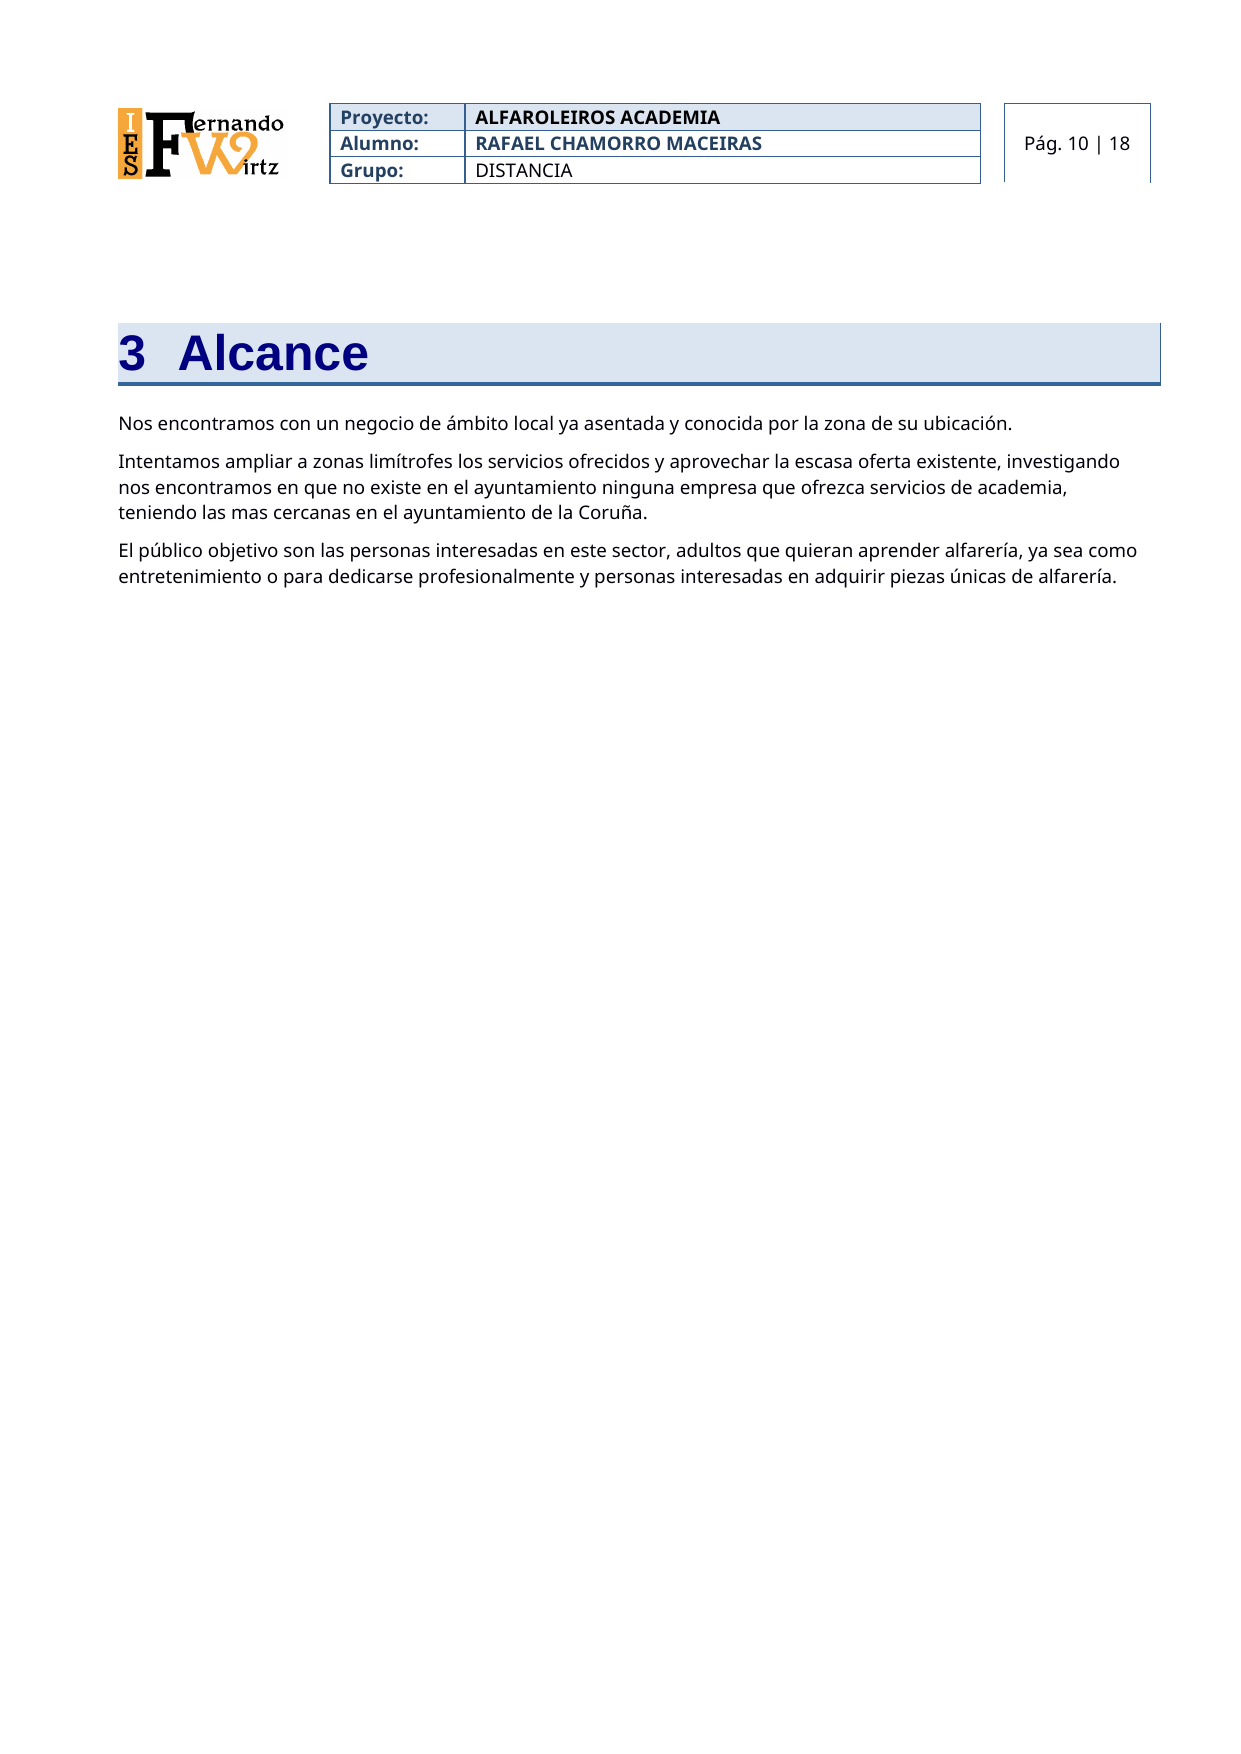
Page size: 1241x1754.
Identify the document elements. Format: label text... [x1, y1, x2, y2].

subtitle Alcance [118, 323, 1160, 382]
picture [118, 108, 287, 179]
text Nos encontramos con un negocio de ámbito local ya asentada y conocida por la zona de su ubicación. [118, 411, 1152, 436]
text Intentamos ampliar a zonas limítrofes los servicios ofrecidos y aprovechar la escasa oferta existente, investigando nos encontramos en que no existe en el ayuntamiento ninguna empresa que ofrezca servicios de academia, teniendo las mas cercanas en el ayuntamiento de la Coruña. [118, 449, 1152, 525]
text El público objetivo son las personas interesadas en este sector, adultos que quieran aprender alfarería, ya sea como entretenimiento o para dedicarse profesionalmente y personas interesadas en adquirir piezas únicas de alfarería. [118, 538, 1152, 589]
